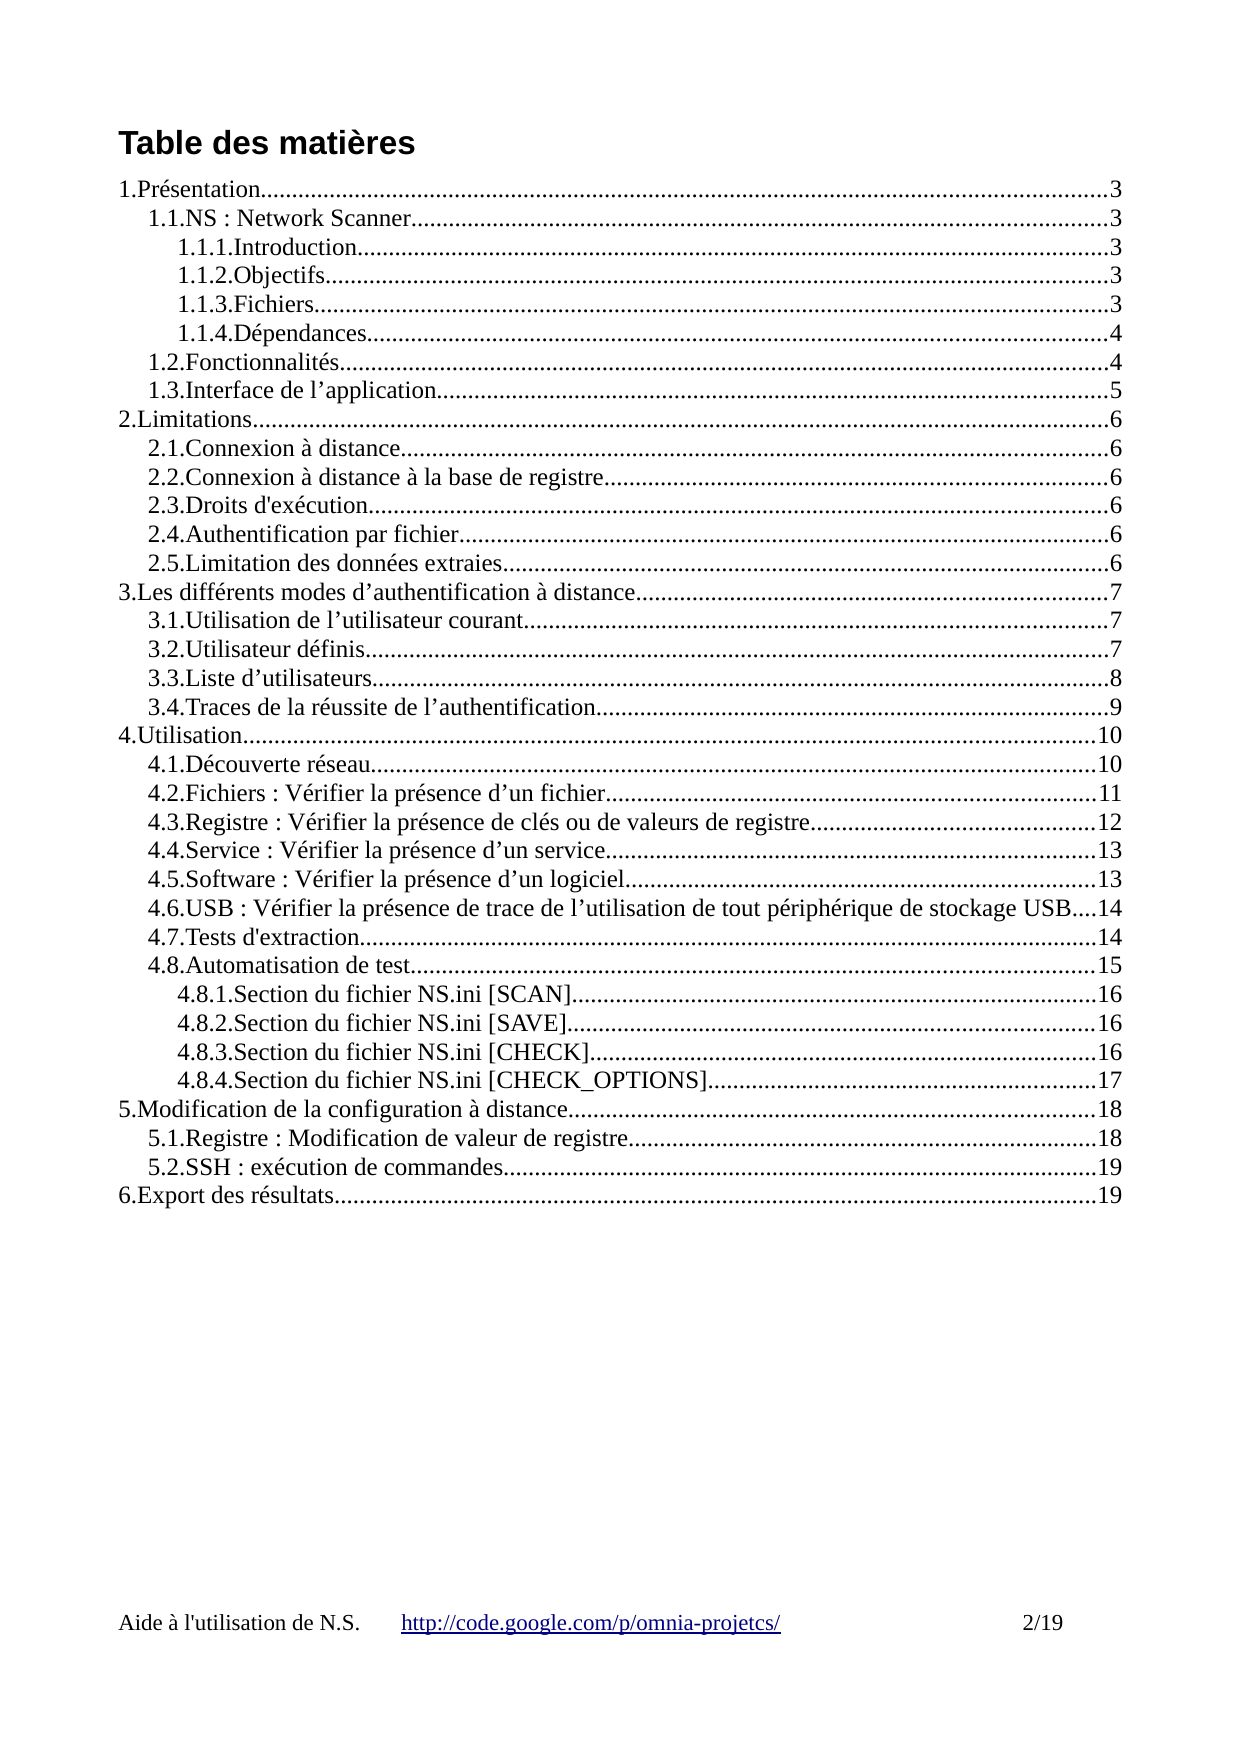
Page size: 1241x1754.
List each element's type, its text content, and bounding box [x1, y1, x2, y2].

text 4.8.2.Section du fichier NS.ini [SAVE] 16 [177, 1008, 1122, 1037]
text 5.Modification de la configuration à distance 18 [118, 1094, 1122, 1123]
text 3.2.Utilisateur définis 7 [148, 634, 1122, 663]
text 4.8.Automatisation de test 15 [148, 951, 1122, 979]
text 4.Utilisation 10 [118, 721, 1122, 749]
text 2.3.Droits d'exécution 6 [148, 491, 1122, 519]
text 4.4.Service : Vérifier la présence d’un service 13 [148, 836, 1122, 864]
text 4.2.Fichiers : Vérifier la présence d’un fichier 11 [148, 778, 1122, 807]
text 5.1.Registre : Modification de valeur de registre 18 [148, 1123, 1122, 1152]
text 2.Limitations 6 [118, 404, 1122, 433]
text 4.5.Software : Vérifier la présence d’un logiciel 13 [148, 864, 1122, 893]
text 1.3.Interface de l’application 5 [148, 376, 1122, 404]
text 4.7.Tests d'extraction 14 [148, 922, 1122, 951]
text 1.1.3.Fichiers 3 [177, 289, 1122, 318]
text 6.Export des résultats 19 [118, 1181, 1122, 1209]
text 4.6.USB : Vérifier la présence de trace de l’utilisation de tout périphérique de stockage USB 14 [148, 893, 1122, 922]
text 2.4.Authentification par fichier 6 [148, 519, 1122, 548]
text 1.1.1.Introduction 3 [177, 232, 1122, 261]
text 5.2.SSH : exécution de commandes 19 [148, 1152, 1122, 1181]
text 4.1.Découverte réseau 10 [148, 749, 1122, 778]
text 1.1.4.Dépendances 4 [177, 318, 1122, 347]
text 1.1.NS : Network Scanner 3 [148, 203, 1122, 232]
text 4.8.1.Section du fichier NS.ini [SCAN] 16 [177, 979, 1122, 1008]
text 1.1.2.Objectifs 3 [177, 261, 1122, 289]
text 1.2.Fonctionnalités 4 [148, 347, 1122, 376]
text 2.2.Connexion à distance à la base de registre 6 [148, 462, 1122, 491]
text 3.4.Traces de la réussite de l’authentification 9 [148, 692, 1122, 721]
text 4.8.3.Section du fichier NS.ini [CHECK] 16 [177, 1037, 1122, 1066]
text 3.Les différents modes d’authentification à distance 7 [118, 577, 1122, 606]
text 1.Présentation 3 [118, 174, 1122, 203]
text 3.3.Liste d’utilisateurs 8 [148, 663, 1122, 692]
subtitle Table des matières [118, 123, 1122, 162]
text 4.3.Registre : Vérifier la présence de clés ou de valeurs de registre 12 [148, 807, 1122, 836]
text 4.8.4.Section du fichier NS.ini [CHECK_OPTIONS] 17 [177, 1066, 1122, 1094]
text 2.5.Limitation des données extraies 6 [148, 548, 1122, 577]
text 2.1.Connexion à distance 6 [148, 433, 1122, 462]
text 3.1.Utilisation de l’utilisateur courant 7 [148, 606, 1122, 634]
